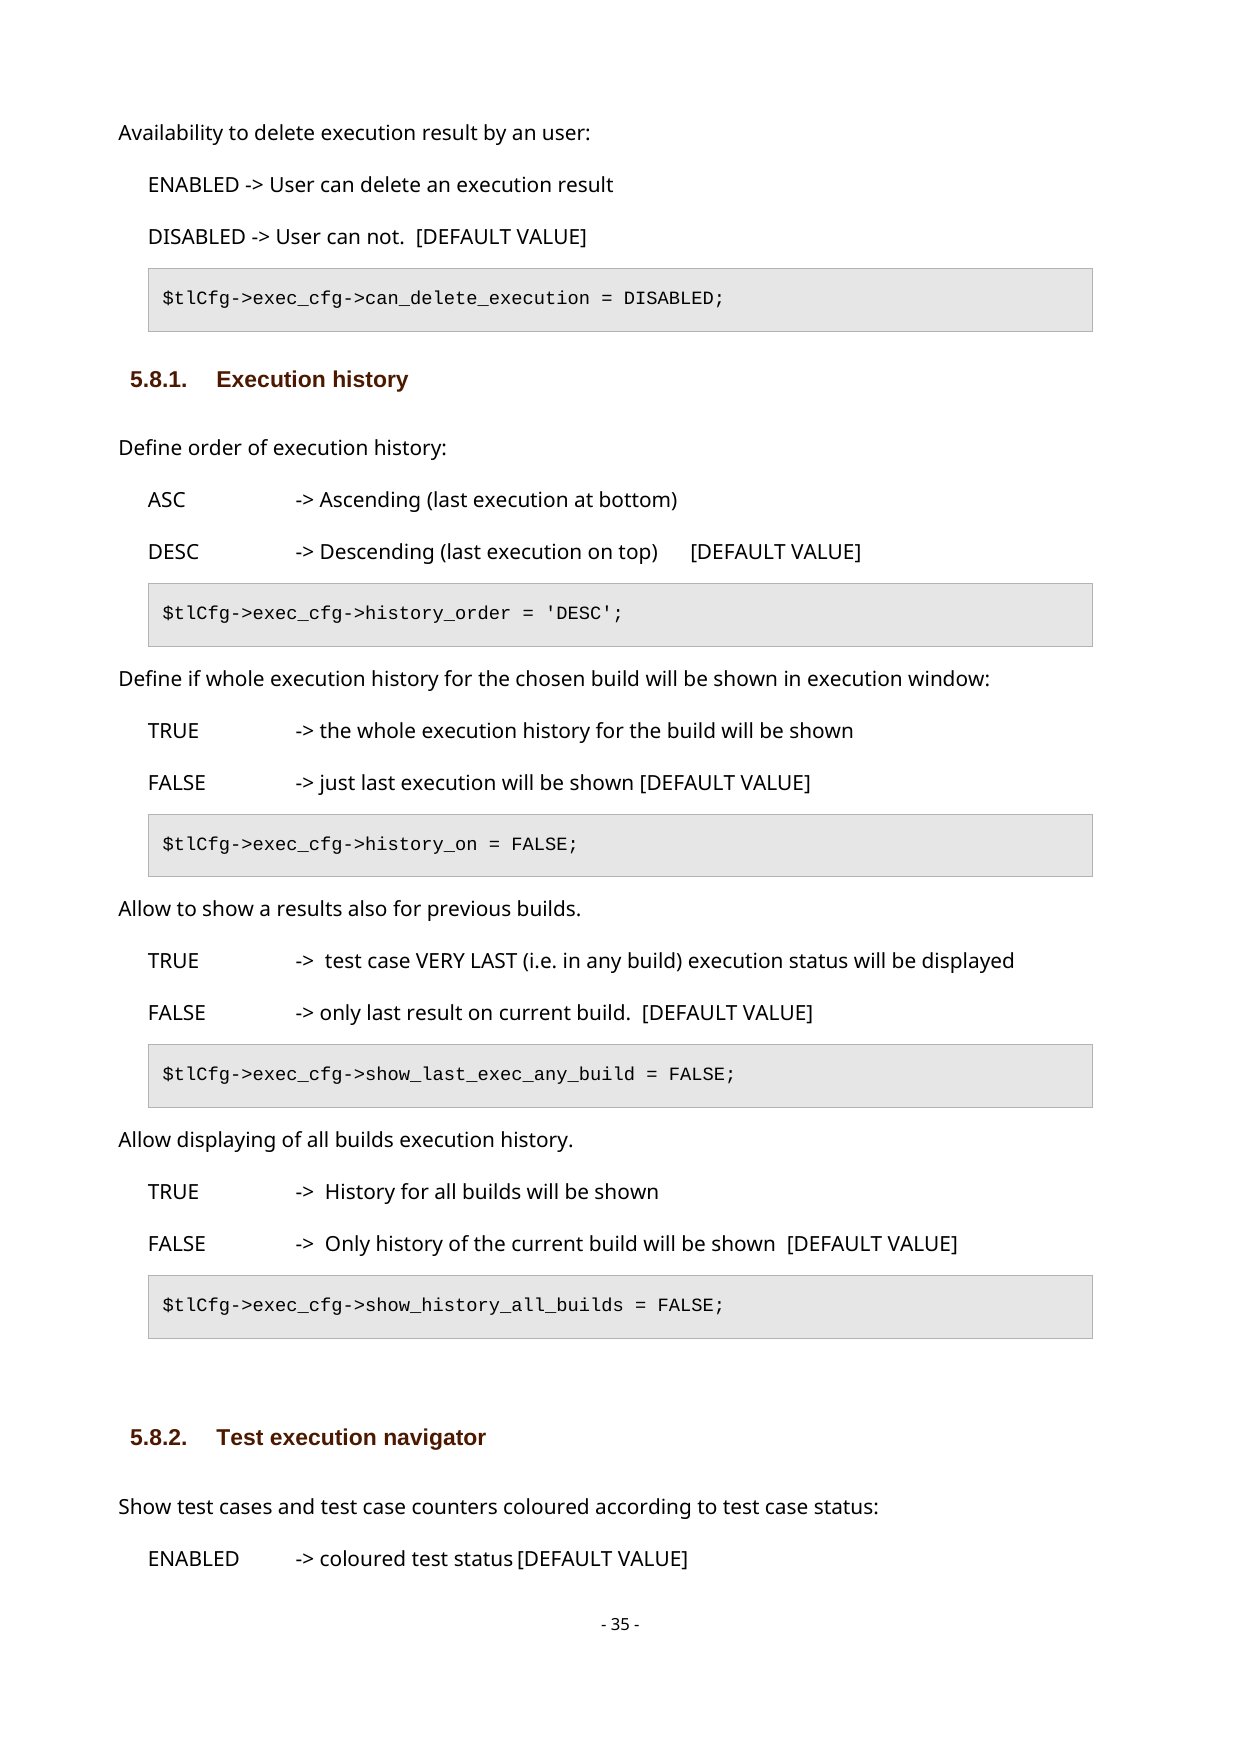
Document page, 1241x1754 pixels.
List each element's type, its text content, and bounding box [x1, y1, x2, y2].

text Define order of execution history: [118, 433, 1122, 462]
text DISABLED -> User can not. [DEFAULT VALUE] [148, 222, 1122, 251]
subtitle Execution history [130, 366, 1110, 392]
text FALSE -> Only history of the current build will be shown [DEFAULT VALUE] [148, 1229, 1122, 1257]
text Show test cases and test case counters coloured according to test case status: [118, 1492, 1122, 1520]
text $tlCfg->exec_cfg->history_order = 'DESC'; [149, 584, 1092, 646]
text $tlCfg->exec_cfg->show_last_exec_any_build = FALSE; [149, 1045, 1092, 1107]
text Define if whole execution history for the chosen build will be shown in execution window: [118, 664, 1122, 692]
text ENABLED -> User can delete an execution result [148, 170, 1122, 198]
text TRUE -> History for all builds will be shown [148, 1177, 1122, 1205]
text FALSE -> only last result on current build. [DEFAULT VALUE] [148, 998, 1122, 1027]
text $tlCfg->exec_cfg->show_history_all_builds = FALSE; [149, 1276, 1092, 1338]
text TRUE -> test case VERY LAST (i.e. in any build) execution status will be displayed [148, 946, 1122, 975]
text $tlCfg->exec_cfg->can_delete_execution = DISABLED; [149, 269, 1092, 331]
text Allow displaying of all builds execution history. [118, 1125, 1122, 1153]
text TRUE -> the whole execution history for the build will be shown [148, 716, 1122, 744]
text DESC -> Descending (last execution on top) [DEFAULT VALUE] [148, 537, 1122, 566]
text ASC -> Ascending (last execution at bottom) [148, 485, 1122, 514]
text $tlCfg->exec_cfg->history_on = FALSE; [149, 815, 1092, 876]
text Allow to show a results also for previous builds. [118, 894, 1122, 923]
text ENABLED -> coloured test status [DEFAULT VALUE] [148, 1544, 1122, 1572]
text Availability to delete execution result by an user: [118, 118, 1122, 147]
text FALSE -> just last execution will be shown [DEFAULT VALUE] [148, 768, 1122, 796]
subtitle Test execution navigator [130, 1425, 1110, 1451]
